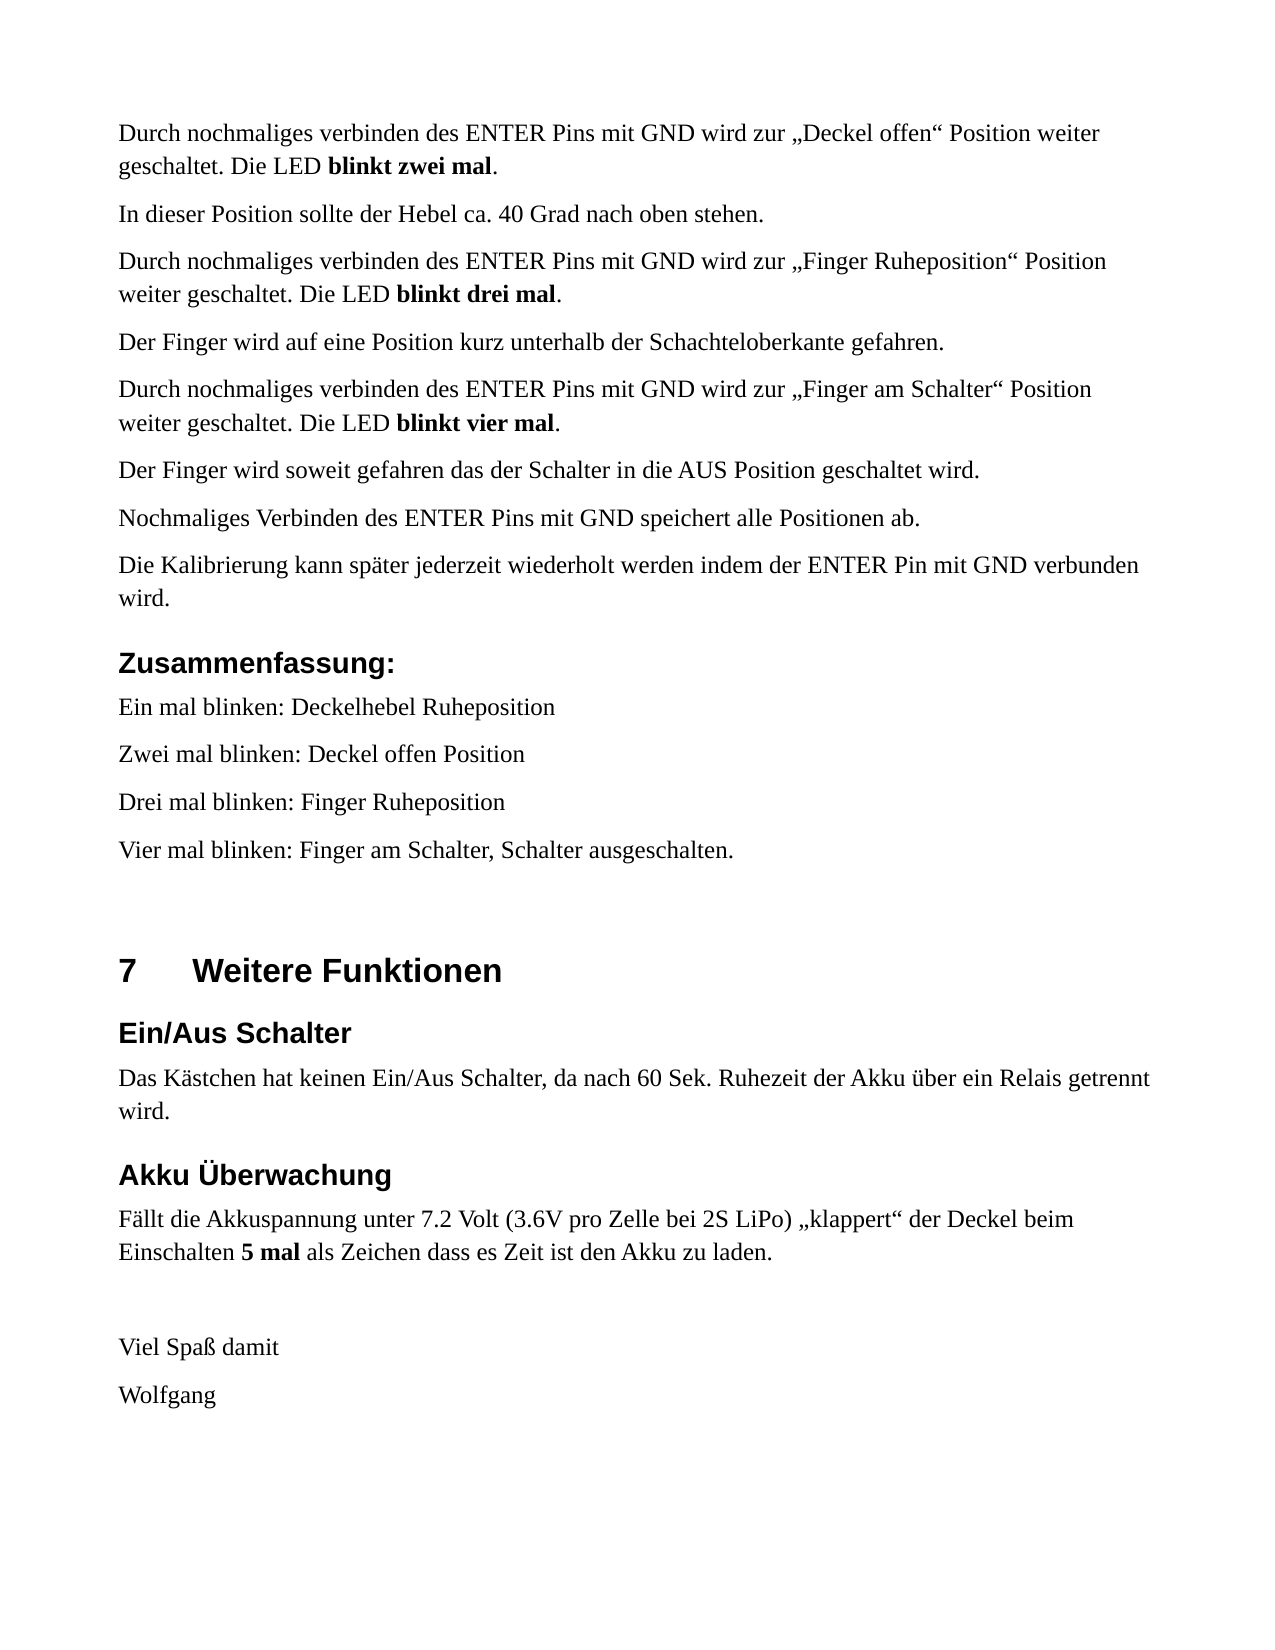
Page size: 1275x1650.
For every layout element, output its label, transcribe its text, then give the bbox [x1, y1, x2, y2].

text Wolfgang [118, 1380, 1157, 1409]
subtitle Akku Überwachung [118, 1158, 1157, 1192]
text Durch nochmaliges verbinden des ENTER Pins mit GND wird zur „Finger am Schalter“ Position weiter geschaltet. Die LED blinkt vier mal. [118, 374, 1157, 436]
text Die Kalibrierung kann später jederzeit wiederholt werden indem der ENTER Pin mit GND verbunden wird. [118, 550, 1157, 612]
text Der Finger wird auf eine Position kurz unterhalb der Schachteloberkante gefahren. [118, 327, 1157, 356]
text In dieser Position sollte der Hebel ca. 40 Grad nach oben stehen. [118, 199, 1157, 227]
text Der Finger wird soweit gefahren das der Schalter in die AUS Position geschaltet wird. [118, 455, 1157, 484]
text Das Kästchen hat keinen Ein/Aus Schalter, da nach 60 Sek. Ruhezeit der Akku über ein Relais getrennt wird. [118, 1063, 1157, 1124]
text Fällt die Akkuspannung unter 7.2 Volt (3.6V pro Zelle bei 2S LiPo) „klappert“ der Deckel beim Einschalten 5 mal als Zeichen dass es Zeit ist den Akku zu laden. [118, 1204, 1157, 1266]
text Durch nochmaliges verbinden des ENTER Pins mit GND wird zur „Finger Ruheposition“ Position weiter geschaltet. Die LED blinkt drei mal. [118, 246, 1157, 308]
text Ein mal blinken: Deckelhebel Ruheposition [118, 692, 1157, 721]
text Vier mal blinken: Finger am Schalter, Schalter ausgeschalten. [118, 835, 1157, 863]
text Durch nochmaliges verbinden des ENTER Pins mit GND wird zur „Deckel offen“ Position weiter geschaltet. Die LED blinkt zwei mal. [118, 118, 1157, 180]
text Zwei mal blinken: Deckel offen Position [118, 739, 1157, 768]
text Nochmaliges Verbinden des ENTER Pins mit GND speichert alle Positionen ab. [118, 503, 1157, 532]
subtitle Zusammenfassung: [118, 646, 1157, 679]
subtitle Weitere Funktionen [118, 951, 1157, 989]
text Drei mal blinken: Finger Ruheposition [118, 787, 1157, 816]
subtitle Ein/Aus Schalter [118, 1016, 1157, 1050]
text Viel Spaß damit [118, 1332, 1157, 1361]
